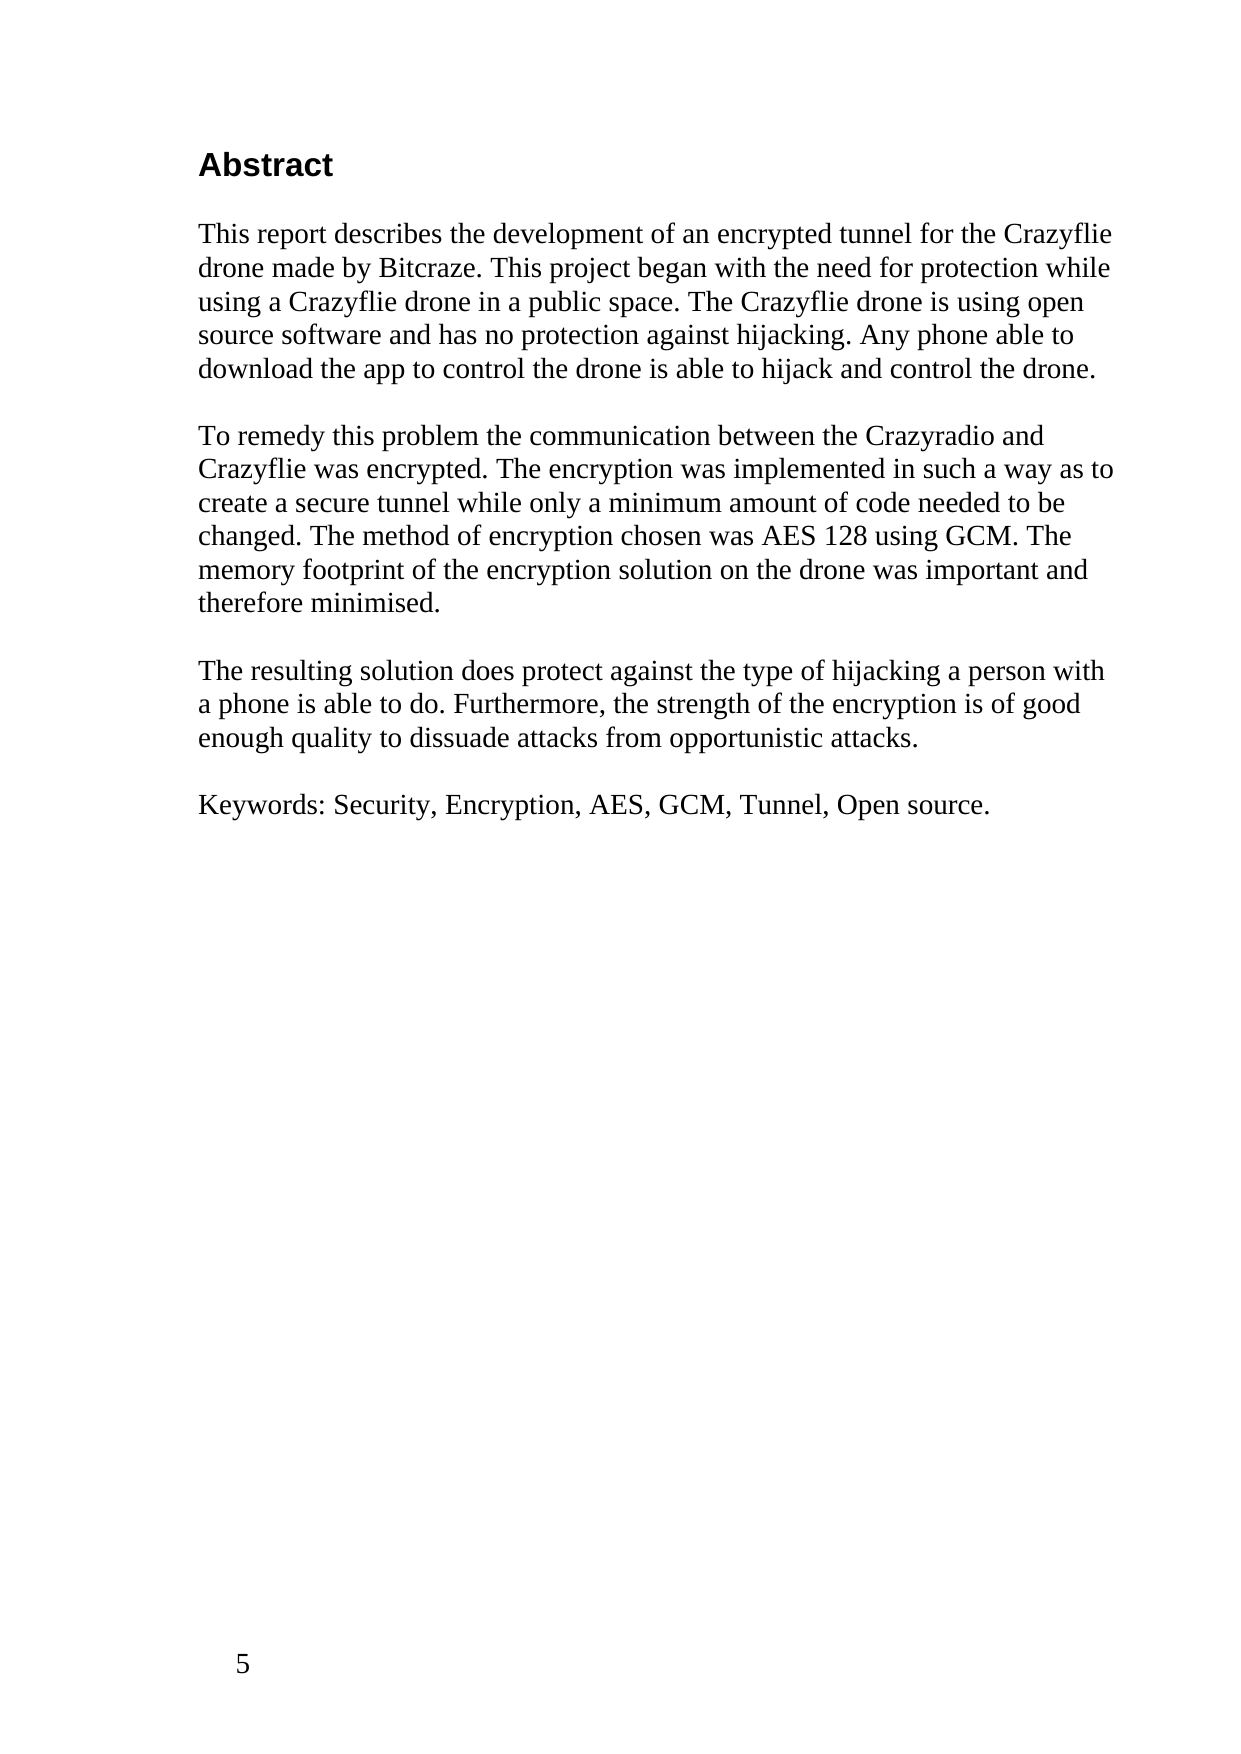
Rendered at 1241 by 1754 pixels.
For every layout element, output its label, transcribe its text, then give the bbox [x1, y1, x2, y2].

text This report describes the development of an encrypted tunnel for the Crazyflie drone made by Bitcraze. This project began with the need for protection while using a Crazyflie drone in a public space. The Crazyflie drone is using open source software and has no protection against hijacking. Any phone able to download the app to control the drone is able to hijack and control the drone. [198, 217, 1119, 384]
text The resulting solution does protect against the type of hijacking a person with a phone is able to do. Furthermore, the strength of the encryption is of good enough quality to dissuade attacks from opportunistic attacks. [198, 653, 1119, 753]
text To remedy this problem the communication between the Crazyradio and Crazyflie was encrypted. The encryption was implemented in such a way as to create a secure tunnel while only a minimum amount of code needed to be changed. The method of encryption chosen was AES 128 using GCM. The memory footprint of the encryption solution on the drone was important and therefore minimised. [198, 418, 1119, 619]
subtitle Abstract [198, 145, 1119, 183]
text Keywords: Security, Encryption, AES, GCM, Tunnel, Open source. [198, 787, 1119, 820]
